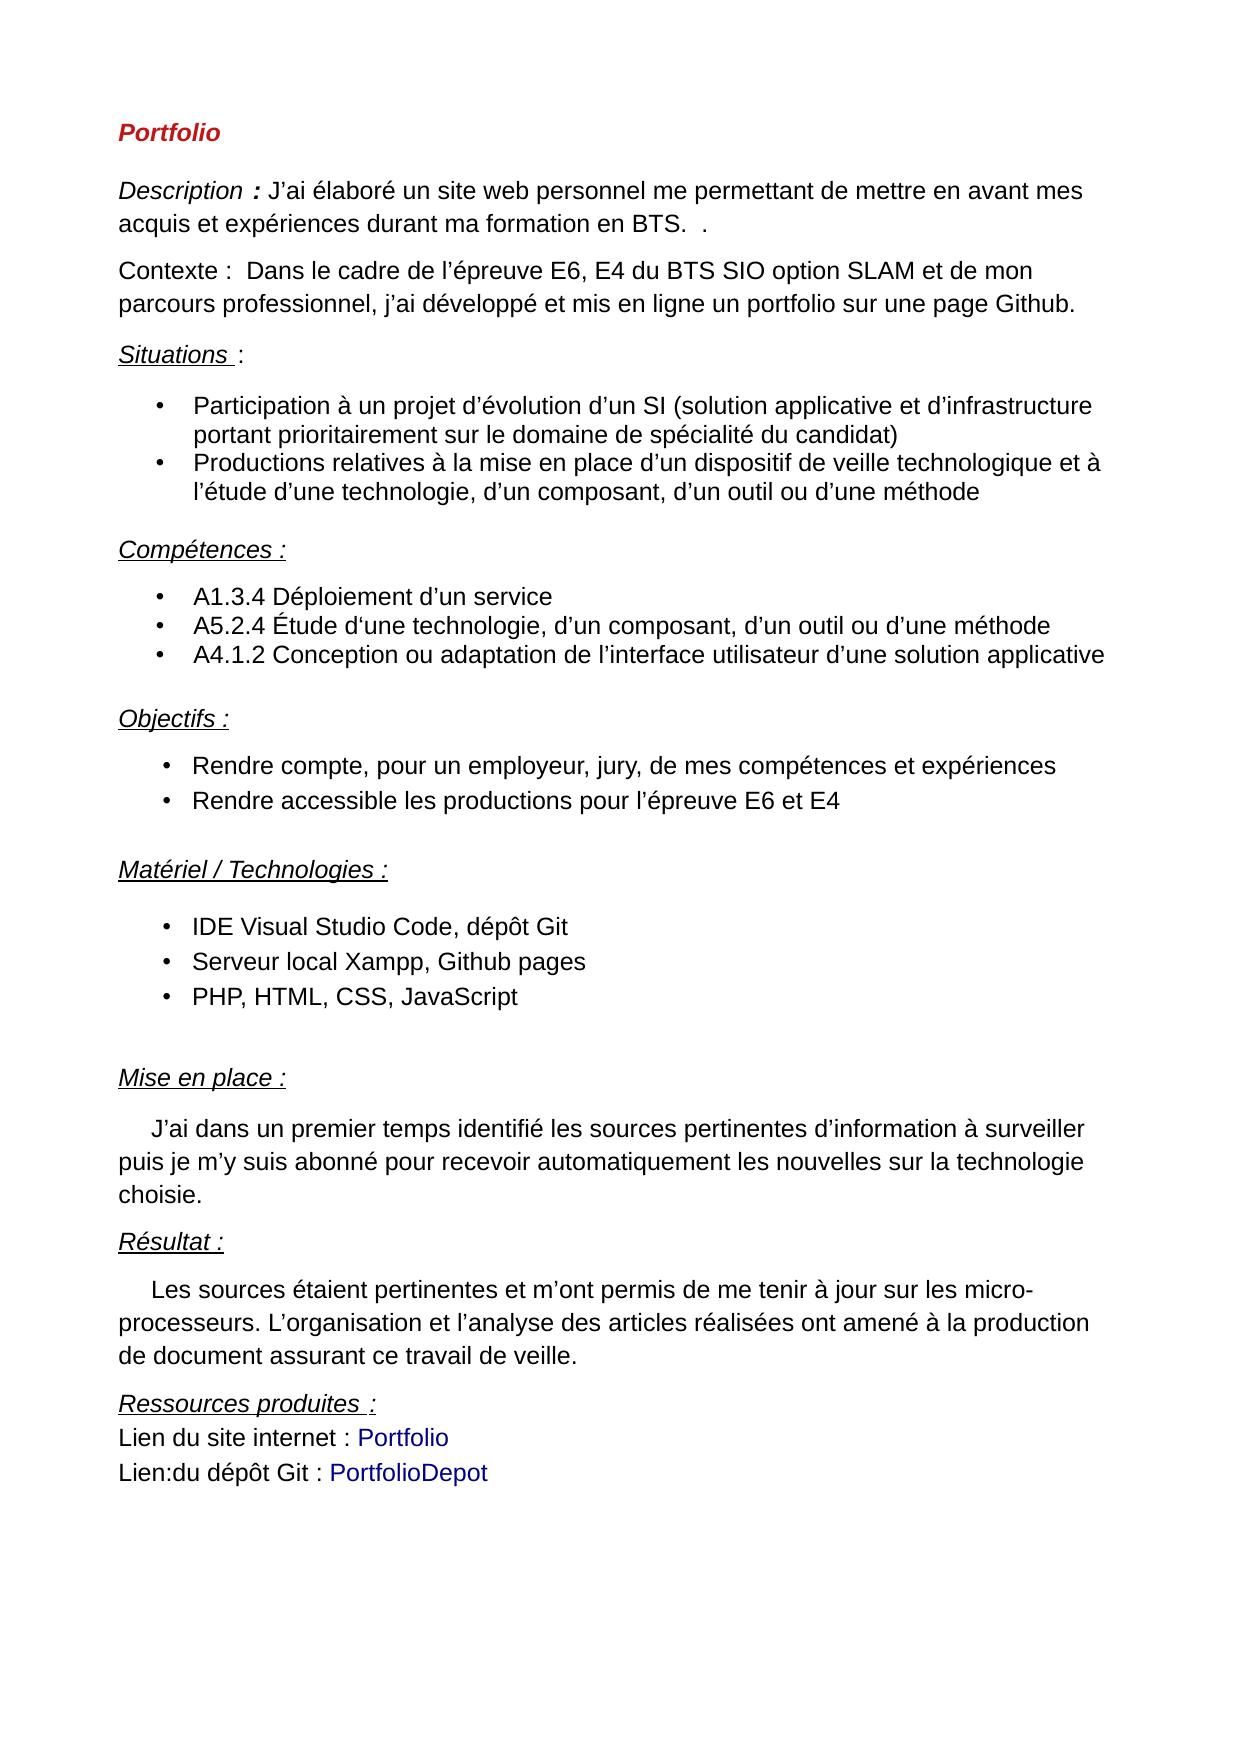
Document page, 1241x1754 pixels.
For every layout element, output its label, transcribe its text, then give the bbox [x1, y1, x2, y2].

text Description : J’ai élaboré un site web personnel me permettant de mettre en avant mes acquis et expériences durant ma formation en BTS. . [118, 176, 1122, 237]
list IDE Visual Studio Code, dépôt Git [162, 912, 1122, 941]
list Rendre accessible les productions pour l’épreuve E6 et E4 [162, 786, 1122, 815]
text Situations : [118, 340, 1122, 369]
text Les sources étaient pertinentes et m’ont permis de me tenir à jour sur les micro-processeurs. L’organisation et l’analyse des articles réalisées ont amené à la production de document assurant ce travail de veille. [118, 1275, 1122, 1370]
text Matériel / Technologies : [118, 855, 1122, 884]
text Objectifs : [118, 703, 1122, 732]
list Rendre compte, pour un employeur, jury, de mes compétences et expériences [162, 751, 1122, 780]
list A1.3.4 Déploiement d’un service [156, 582, 1122, 611]
list Serveur local Xampp, Github pages [162, 947, 1122, 976]
list PHP, HTML, CSS, JavaScript [162, 982, 1122, 1011]
list A5.2.4 Étude d‘une technologie, d’un composant, d’un outil ou d’une méthode [156, 611, 1122, 640]
text Lien:du dépôt Git : PortfolioDepot [118, 1458, 1122, 1487]
list Productions relatives à la mise en place d’un dispositif de veille technologique et à l’étude d’une technologie, d’un composant, d’un outil ou d’une méthode [156, 448, 1122, 506]
text J’ai dans un premier temps identifié les sources pertinentes d’information à surveiller puis je m’y suis abonné pour recevoir automatiquement les nouvelles sur la technologie choisie. [118, 1114, 1122, 1208]
list A4.1.2 Conception ou adaptation de l’interface utilisateur d’une solution applicative [156, 640, 1122, 669]
text Compétences : [118, 535, 1122, 563]
text Contexte : Dans le cadre de l’épreuve E6, E4 du BTS SIO option SLAM et de mon parcours professionnel, j’ai développé et mis en ligne un portfolio sur une page Github. [118, 256, 1122, 318]
text Portfolio [118, 118, 1122, 147]
text Mise en place : [118, 1063, 1122, 1092]
list Participation à un projet d’évolution d’un SI (solution applicative et d’infrastructure portant prioritairement sur le domaine de spécialité du candidat) [156, 391, 1122, 448]
text Résultat : [118, 1227, 1122, 1256]
text Ressources produites : [118, 1388, 1122, 1417]
text Lien du site internet : Portfolio [118, 1423, 1122, 1452]
